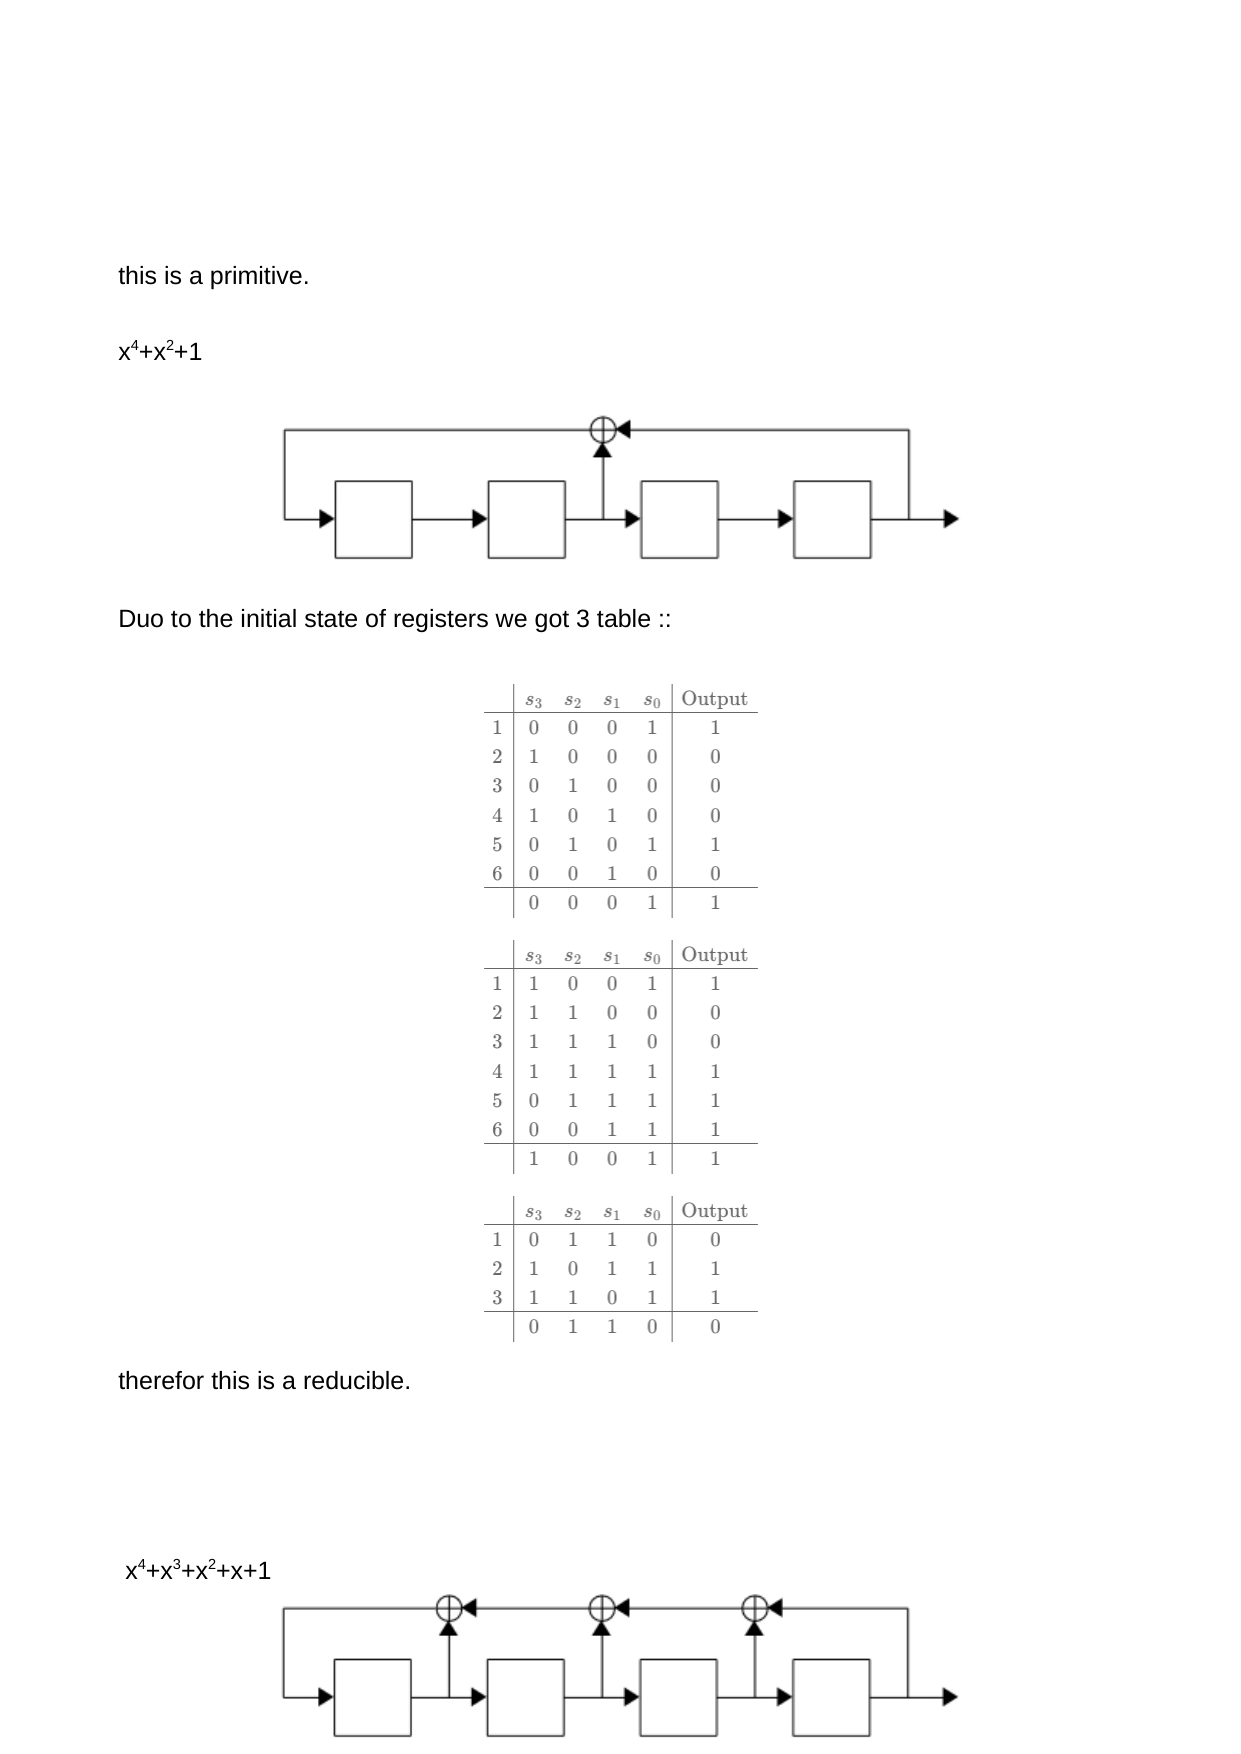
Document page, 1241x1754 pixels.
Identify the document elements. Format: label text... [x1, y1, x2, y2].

text x4+x2+1 [118, 308, 1122, 366]
picture [269, 413, 971, 573]
picture [441, 676, 800, 1343]
text Duo to the initial state of registers we got 3 table :: [118, 604, 1122, 633]
text therefor this is a reducible. [118, 1366, 1122, 1394]
text this is a primitive. [118, 261, 1122, 290]
text x4+x3+x2+x+1 [118, 1556, 1122, 1585]
picture [268, 1590, 973, 1754]
